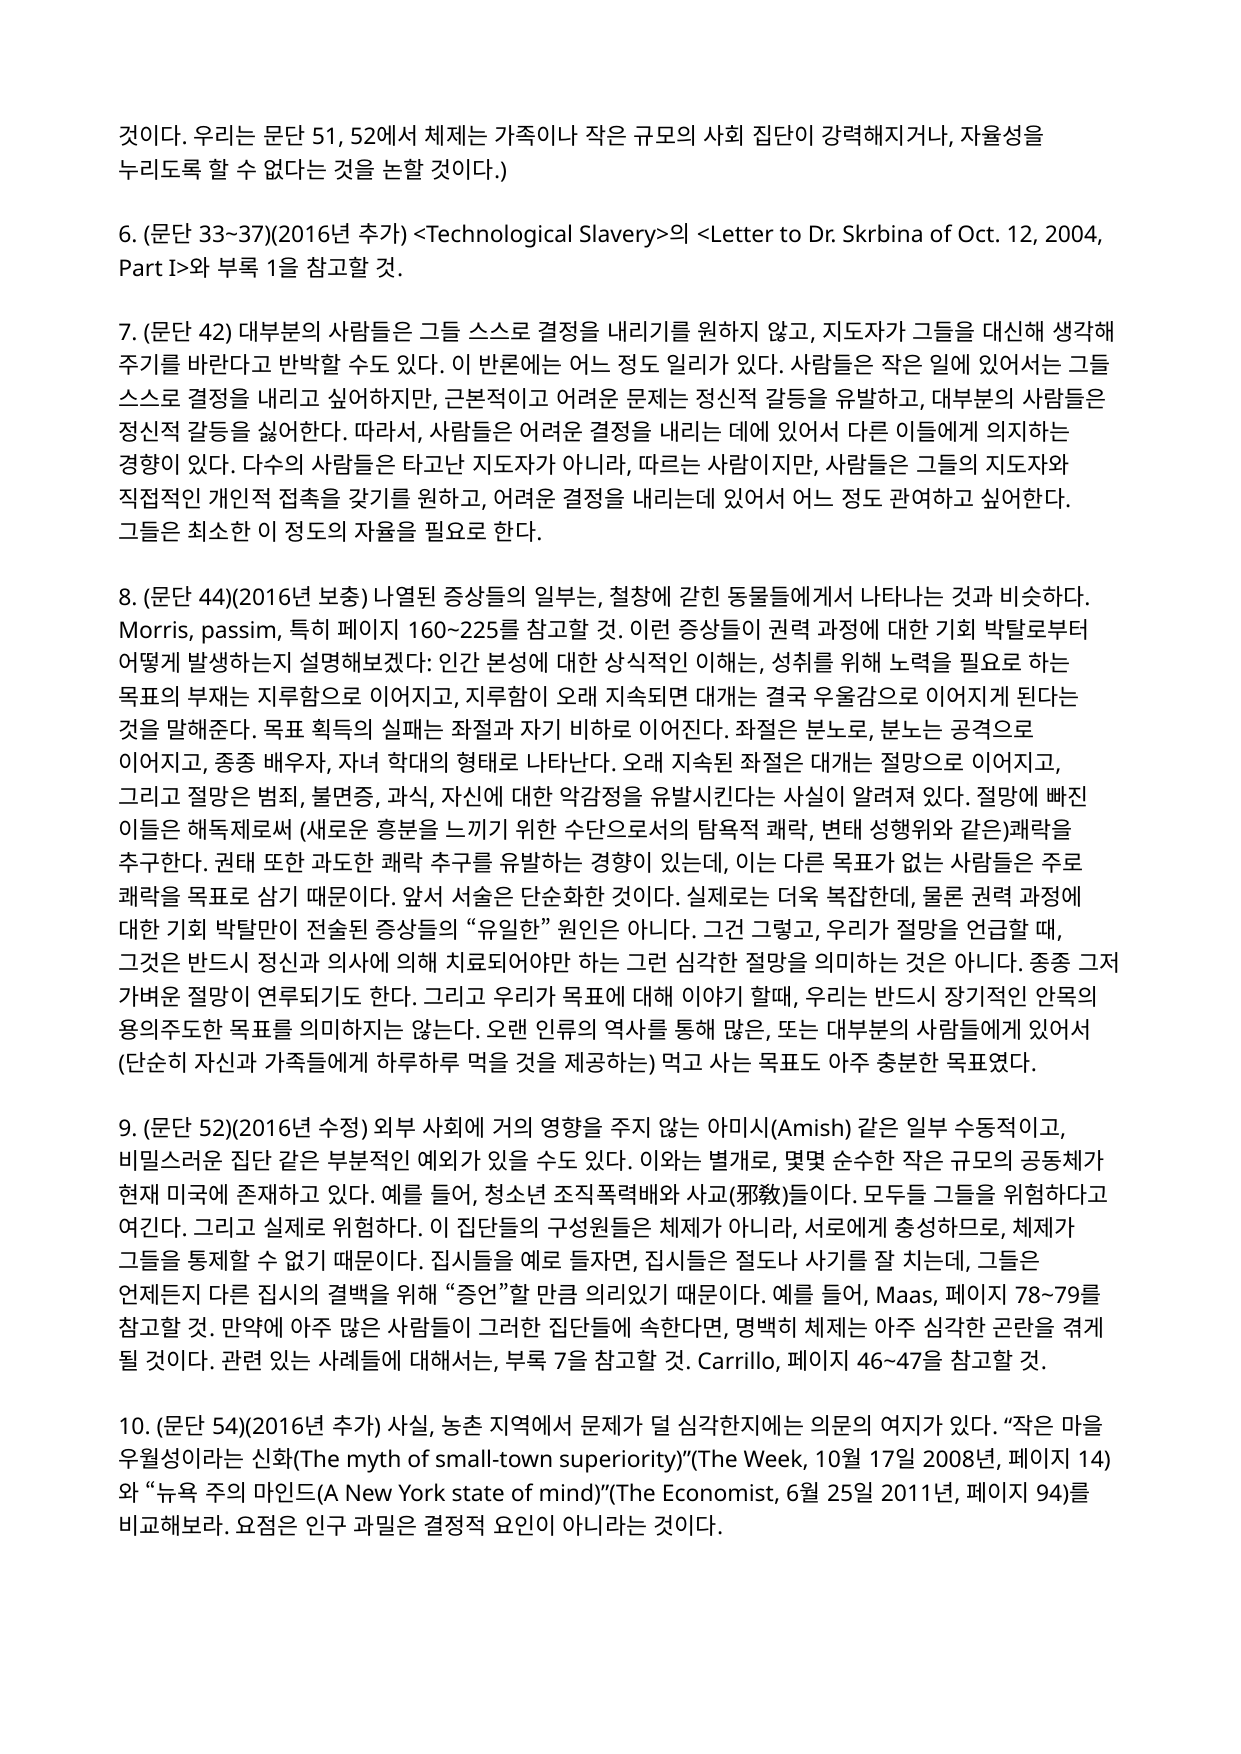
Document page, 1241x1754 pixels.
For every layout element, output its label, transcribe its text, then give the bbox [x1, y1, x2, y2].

text 8. (문단 44)(2016년 보충) 나열된 증상들의 일부는, 철창에 갇힌 동물들에게서 나타나는 것과 비슷하다. Morris, passim, 특히 페이지 160~225를 참고할 것. 이런 증상들이 권력 과정에 대한 기회 박탈로부터 어떻게 발생하는지 설명해보겠다: 인간 본성에 대한 상식적인 이해는, 성취를 위해 노력을 필요로 하는 목표의 부재는 지루함으로 이어지고, 지루함이 오래 지속되면 대개는 결국 우울감으로 이어지게 된다는 것을 말해준다. 목표 획득의 실패는 좌절과 자기 비하로 이어진다. 좌절은 분노로, 분노는 공격으로 이어지고, 종종 배우자, 자녀 학대의 형태로 나타난다. 오래 지속된 좌절은 대개는 절망으로 이어지고, 그리고 절망은 범죄, 불면증, 과식, 자신에 대한 악감정을 유발시킨다는 사실이 알려져 있다. 절망에 빠진 이들은 해독제로써 (새로운 흥분을 느끼기 위한 수단으로서의 탐욕적 쾌락, 변태 성행위와 같은)쾌락을 추구한다. 권태 또한 과도한 쾌락 추구를 유발하는 경향이 있는데, 이는 다른 목표가 없는 사람들은 주로 쾌락을 목표로 삼기 때문이다. 앞서 서술은 단순화한 것이다. 실제로는 더욱 복잡한데, 물론 권력 과정에 대한 기회 박탈만이 전술된 증상들의 “유일한” 원인은 아니다. 그건 그렇고, 우리가 절망을 언급할 때, 그것은 반드시 정신과 의사에 의해 치료되어야만 하는 그런 심각한 절망을 의미하는 것은 아니다. 종종 그저 가벼운 절망이 연루되기도 한다. 그리고 우리가 목표에 대해 이야기 할때, 우리는 반드시 장기적인 안목의 용의주도한 목표를 의미하지는 않는다. 오랜 인류의 역사를 통해 많은, 또는 대부분의 사람들에게 있어서 (단순히 자신과 가족들에게 하루하루 먹을 것을 제공하는) 먹고 사는 목표도 아주 충분한 목표였다. [118, 578, 1122, 1078]
text 9. (문단 52)(2016년 수정) 외부 사회에 거의 영향을 주지 않는 아미시(Amish) 같은 일부 수동적이고, 비밀스러운 집단 같은 부분적인 예외가 있을 수도 있다. 이와는 별개로, 몇몇 순수한 작은 규모의 공동체가 현재 미국에 존재하고 있다. 예를 들어, 청소년 조직폭력배와 사교(邪敎)들이다. 모두들 그들을 위험하다고 여긴다. 그리고 실제로 위험하다. 이 집단들의 구성원들은 체제가 아니라, 서로에게 충성하므로, 체제가 그들을 통제할 수 없기 때문이다. 집시들을 예로 들자면, 집시들은 절도나 사기를 잘 치는데, 그들은 언제든지 다른 집시의 결백을 위해 “증언”할 만큼 의리있기 때문이다. 예를 들어, Maas, 페이지 78~79를 참고할 것. 만약에 아주 많은 사람들이 그러한 집단들에 속한다면, 명백히 체제는 아주 심각한 곤란을 겪게 될 것이다. 관련 있는 사례들에 대해서는, 부록 7을 참고할 것. Carrillo, 페이지 46~47을 참고할 것. [118, 1110, 1122, 1376]
text 것이다. 우리는 문단 51, 52에서 체제는 가족이나 작은 규모의 사회 집단이 강력해지거나, 자율성을 누리도록 할 수 없다는 것을 논할 것이다.) [118, 118, 1122, 185]
text 6. (문단 33~37)(2016년 추가) <Technological Slavery>의 <Letter to Dr. Skrbina of Oct. 12, 2004, Part I>와 부록 1을 참고할 것. [118, 216, 1122, 283]
text 7. (문단 42) 대부분의 사람들은 그들 스스로 결정을 내리기를 원하지 않고, 지도자가 그들을 대신해 생각해 주기를 바란다고 반박할 수도 있다. 이 반론에는 어느 정도 일리가 있다. 사람들은 작은 일에 있어서는 그들 스스로 결정을 내리고 싶어하지만, 근본적이고 어려운 문제는 정신적 갈등을 유발하고, 대부분의 사람들은 정신적 갈등을 싫어한다. 따라서, 사람들은 어려운 결정을 내리는 데에 있어서 다른 이들에게 의지하는 경향이 있다. 다수의 사람들은 타고난 지도자가 아니라, 따르는 사람이지만, 사람들은 그들의 지도자와 직접적인 개인적 접촉을 갖기를 원하고, 어려운 결정을 내리는데 있어서 어느 정도 관여하고 싶어한다. 그들은 최소한 이 정도의 자율을 필요로 한다. [118, 283, 1122, 547]
text 10. (문단 54)(2016년 추가) 사실, 농촌 지역에서 문제가 덜 심각한지에는 의문의 여지가 있다. “작은 마을 우월성이라는 신화(The myth of small-town superiority)”(The Week, 10월 17일 2008년, 페이지 14)와 “뉴욕 주의 마인드(A New York state of mind)”(The Economist, 6월 25일 2011년, 페이지 94)를 비교해보라. 요점은 인구 과밀은 결정적 요인이 아니라는 것이다. [118, 1408, 1122, 1541]
